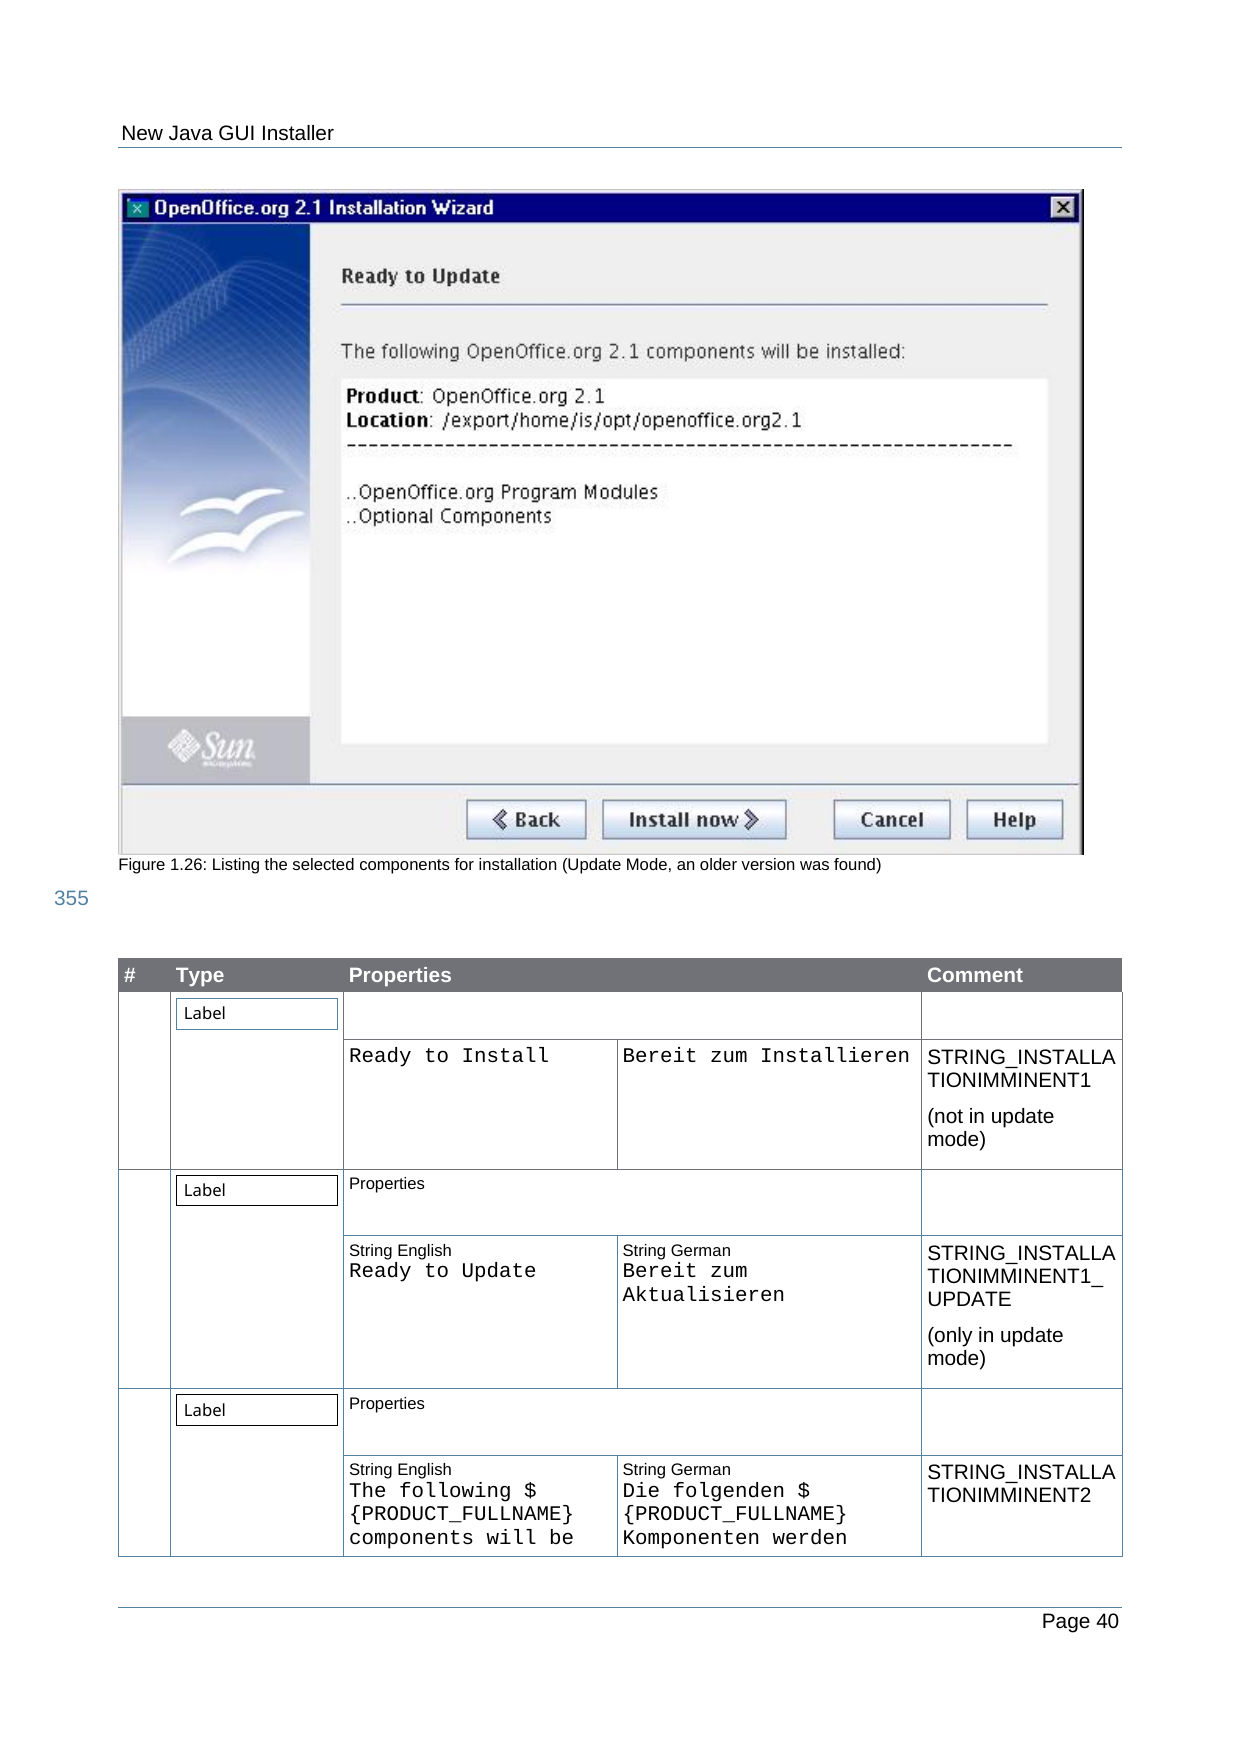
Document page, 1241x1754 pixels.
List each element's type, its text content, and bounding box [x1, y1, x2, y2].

table_cell STRING_INSTALLATIONIMMINENT1_UPDATE (only in update mode) [922, 1236, 1122, 1388]
text Figure 1.26: Listing the selected components for installation (Update Mode, an older version was found) [118, 855, 1084, 873]
table_header # [118, 958, 170, 992]
table_cell [171, 1170, 343, 1388]
table_cell String English Ready to Update [344, 1236, 617, 1388]
table_header Properties [344, 1170, 921, 1235]
table_cell STRING_INSTALLATIONIMMINENT1 (not in update mode) [922, 1040, 1122, 1169]
table_header [344, 992, 921, 1039]
table_cell [171, 992, 343, 1169]
table_cell String English The following ${PRODUCT_FULLNAME} components will be [344, 1456, 617, 1556]
table_cell String German Bereit zum Aktualisieren [618, 1236, 921, 1388]
table_header Comment [921, 958, 1122, 992]
table_header Type [170, 958, 343, 992]
table_cell [171, 1389, 343, 1556]
table_cell STRING_INSTALLATIONIMMINENT2 [922, 1456, 1122, 1556]
table_cell String German Die folgenden ${PRODUCT_FULLNAME} Komponenten werden [618, 1456, 921, 1556]
table_header [922, 1389, 1122, 1455]
table_header Properties [344, 1389, 921, 1455]
table_cell <#> [119, 992, 170, 1169]
table_cell Ready to Install [344, 1040, 617, 1169]
table_cell Bereit zum Installieren [618, 1040, 921, 1169]
table_cell <#> [119, 1389, 170, 1556]
table_header [922, 1170, 1122, 1235]
table_cell <#> [119, 1170, 170, 1388]
table_header [922, 992, 1122, 1039]
table_header Properties [343, 958, 921, 992]
